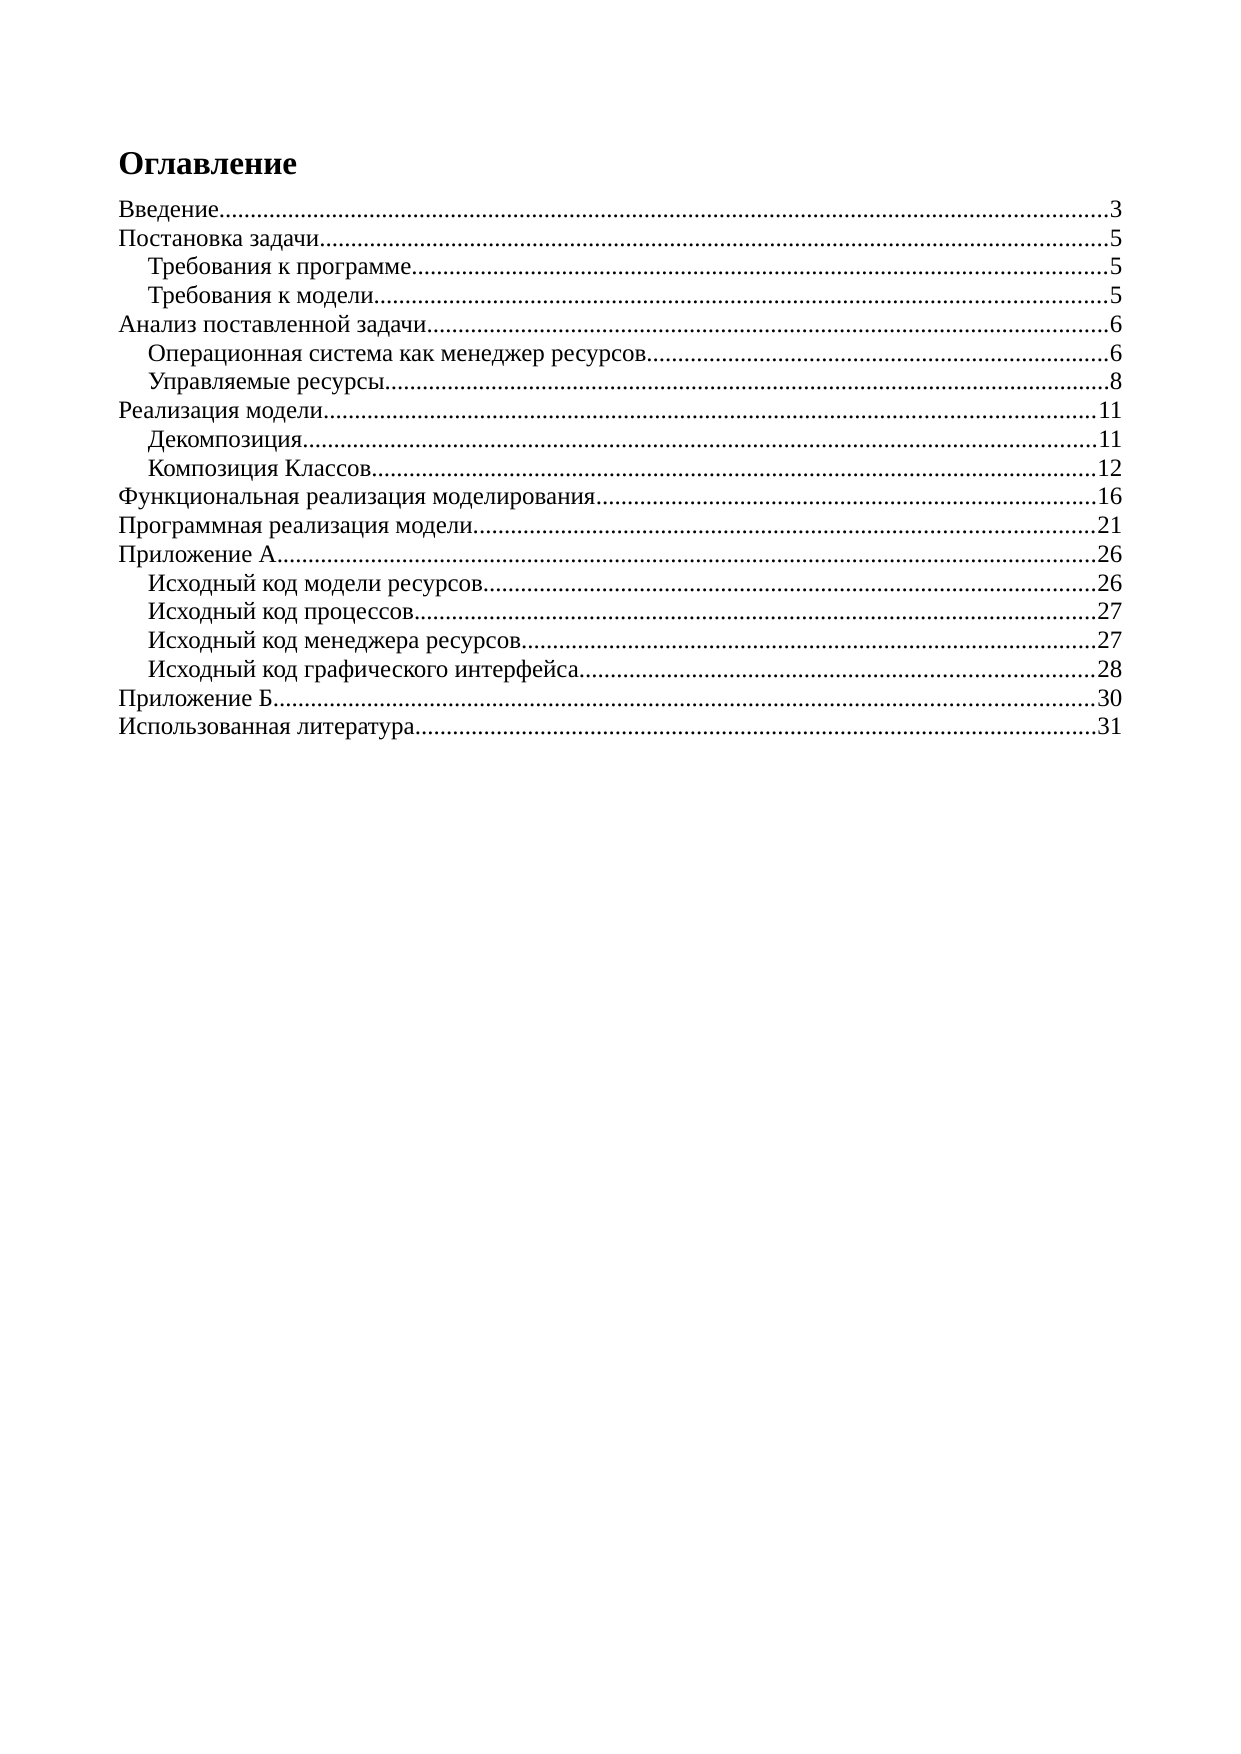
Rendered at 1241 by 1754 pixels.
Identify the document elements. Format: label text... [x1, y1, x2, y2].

text Исходный код менеджера ресурсов. 27 [148, 625, 1122, 654]
text Декомпозиция 11 [148, 424, 1122, 453]
text Исходный код модели ресурсов. 26 [148, 568, 1122, 596]
text Композиция Классов. 12 [148, 453, 1122, 481]
text Постановка задачи 5 [118, 223, 1122, 251]
subtitle Оглавление [118, 143, 1122, 181]
text Требования к модели 5 [148, 280, 1122, 309]
text Функциональная реализация моделирования 16 [118, 481, 1122, 510]
text Использованная литература 31 [118, 711, 1122, 740]
text Реализация модели 11 [118, 395, 1122, 424]
text Операционная система как менеджер ресурсов 6 [148, 338, 1122, 366]
text Приложение А. 26 [118, 539, 1122, 568]
text Управляемые ресурсы 8 [148, 366, 1122, 395]
text Требования к программе 5 [148, 251, 1122, 280]
text Программная реализация модели. 21 [118, 510, 1122, 539]
text Исходный код графического интерфейса. 28 [148, 654, 1122, 683]
text Приложение Б 30 [118, 683, 1122, 711]
text Введение 3 [118, 194, 1122, 223]
text Анализ поставленной задачи 6 [118, 309, 1122, 338]
text Исходный код процессов. 27 [148, 596, 1122, 625]
